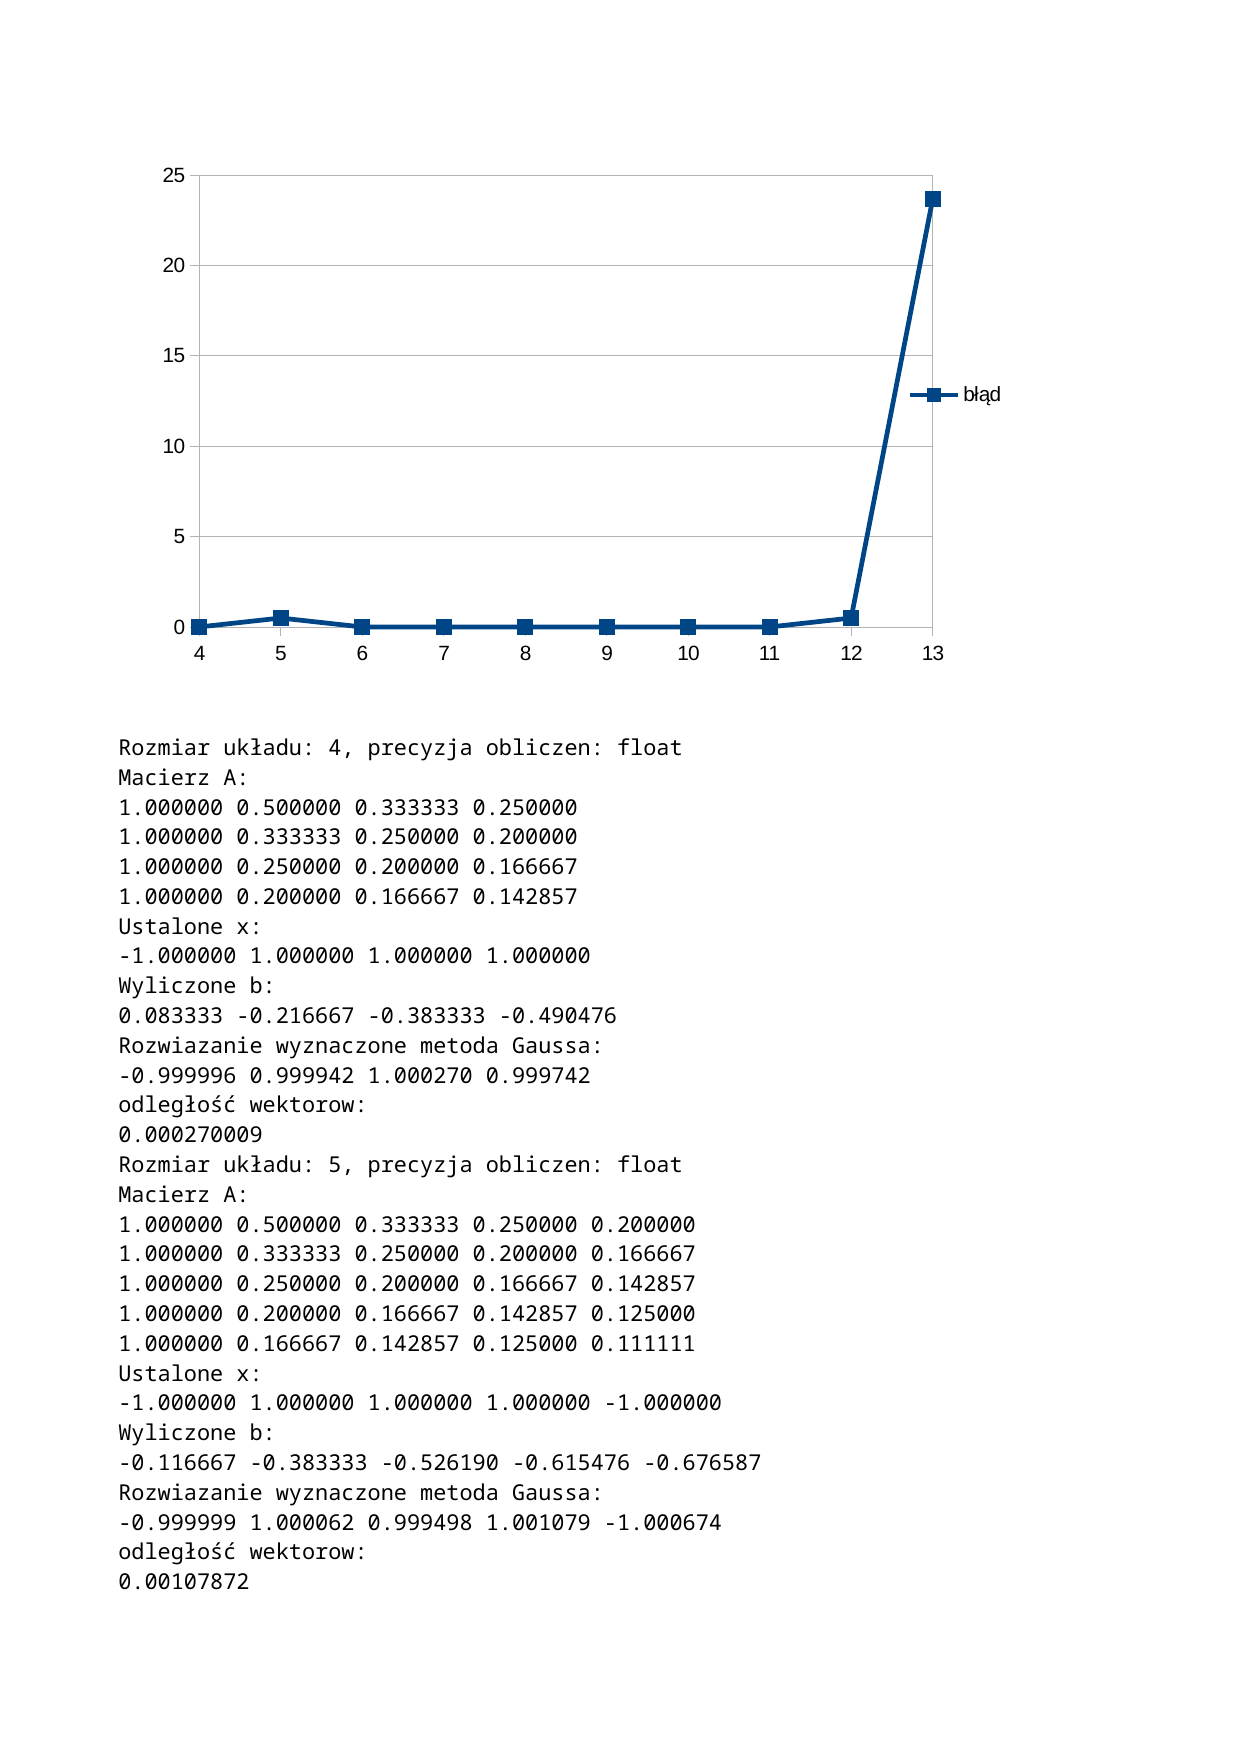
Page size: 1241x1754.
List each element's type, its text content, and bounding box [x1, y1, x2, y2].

text 1.000000 0.333333 0.250000 0.200000 [118, 821, 1122, 851]
text 1.000000 0.333333 0.250000 0.200000 0.166667 [118, 1238, 1122, 1268]
text -0.999999 1.000062 0.999498 1.001079 -1.000674 [118, 1507, 1122, 1536]
text Macierz A: [118, 762, 1122, 792]
text 1.000000 0.500000 0.333333 0.250000 0.200000 [118, 1209, 1122, 1238]
text Ustalone x: [118, 1358, 1122, 1387]
text odległość wektorow: [118, 1536, 1122, 1566]
text 1.000000 0.250000 0.200000 0.166667 [118, 851, 1122, 881]
text -0.116667 -0.383333 -0.526190 -0.615476 -0.676587 [118, 1447, 1122, 1477]
text -0.999996 0.999942 1.000270 0.999742 [118, 1060, 1122, 1089]
text Wyliczone b: [118, 1417, 1122, 1447]
text 0.00107872 [118, 1566, 1122, 1596]
text Rozmiar układu: 5, precyzja obliczen: float [118, 1149, 1122, 1179]
text 0.000270009 [118, 1119, 1122, 1149]
text 1.000000 0.250000 0.200000 0.166667 0.142857 [118, 1268, 1122, 1298]
text -1.000000 1.000000 1.000000 1.000000 -1.000000 [118, 1387, 1122, 1417]
text Rozwiazanie wyznaczone metoda Gaussa: [118, 1030, 1122, 1060]
text Ustalone x: [118, 911, 1122, 941]
text odległość wektorow: [118, 1089, 1122, 1119]
text Wyliczone b: [118, 970, 1122, 1000]
text Rozwiazanie wyznaczone metoda Gaussa: [118, 1477, 1122, 1507]
text 1.000000 0.200000 0.166667 0.142857 [118, 881, 1122, 911]
text 1.000000 0.500000 0.333333 0.250000 [118, 792, 1122, 821]
text Rozmiar układu: 4, precyzja obliczen: float [118, 732, 1122, 762]
text Macierz A: [118, 1179, 1122, 1209]
text 0.083333 -0.216667 -0.383333 -0.490476 [118, 1000, 1122, 1030]
text 1.000000 0.200000 0.166667 0.142857 0.125000 [118, 1298, 1122, 1328]
text 1.000000 0.166667 0.142857 0.125000 0.111111 [118, 1328, 1122, 1358]
text -1.000000 1.000000 1.000000 1.000000 [118, 941, 1122, 970]
